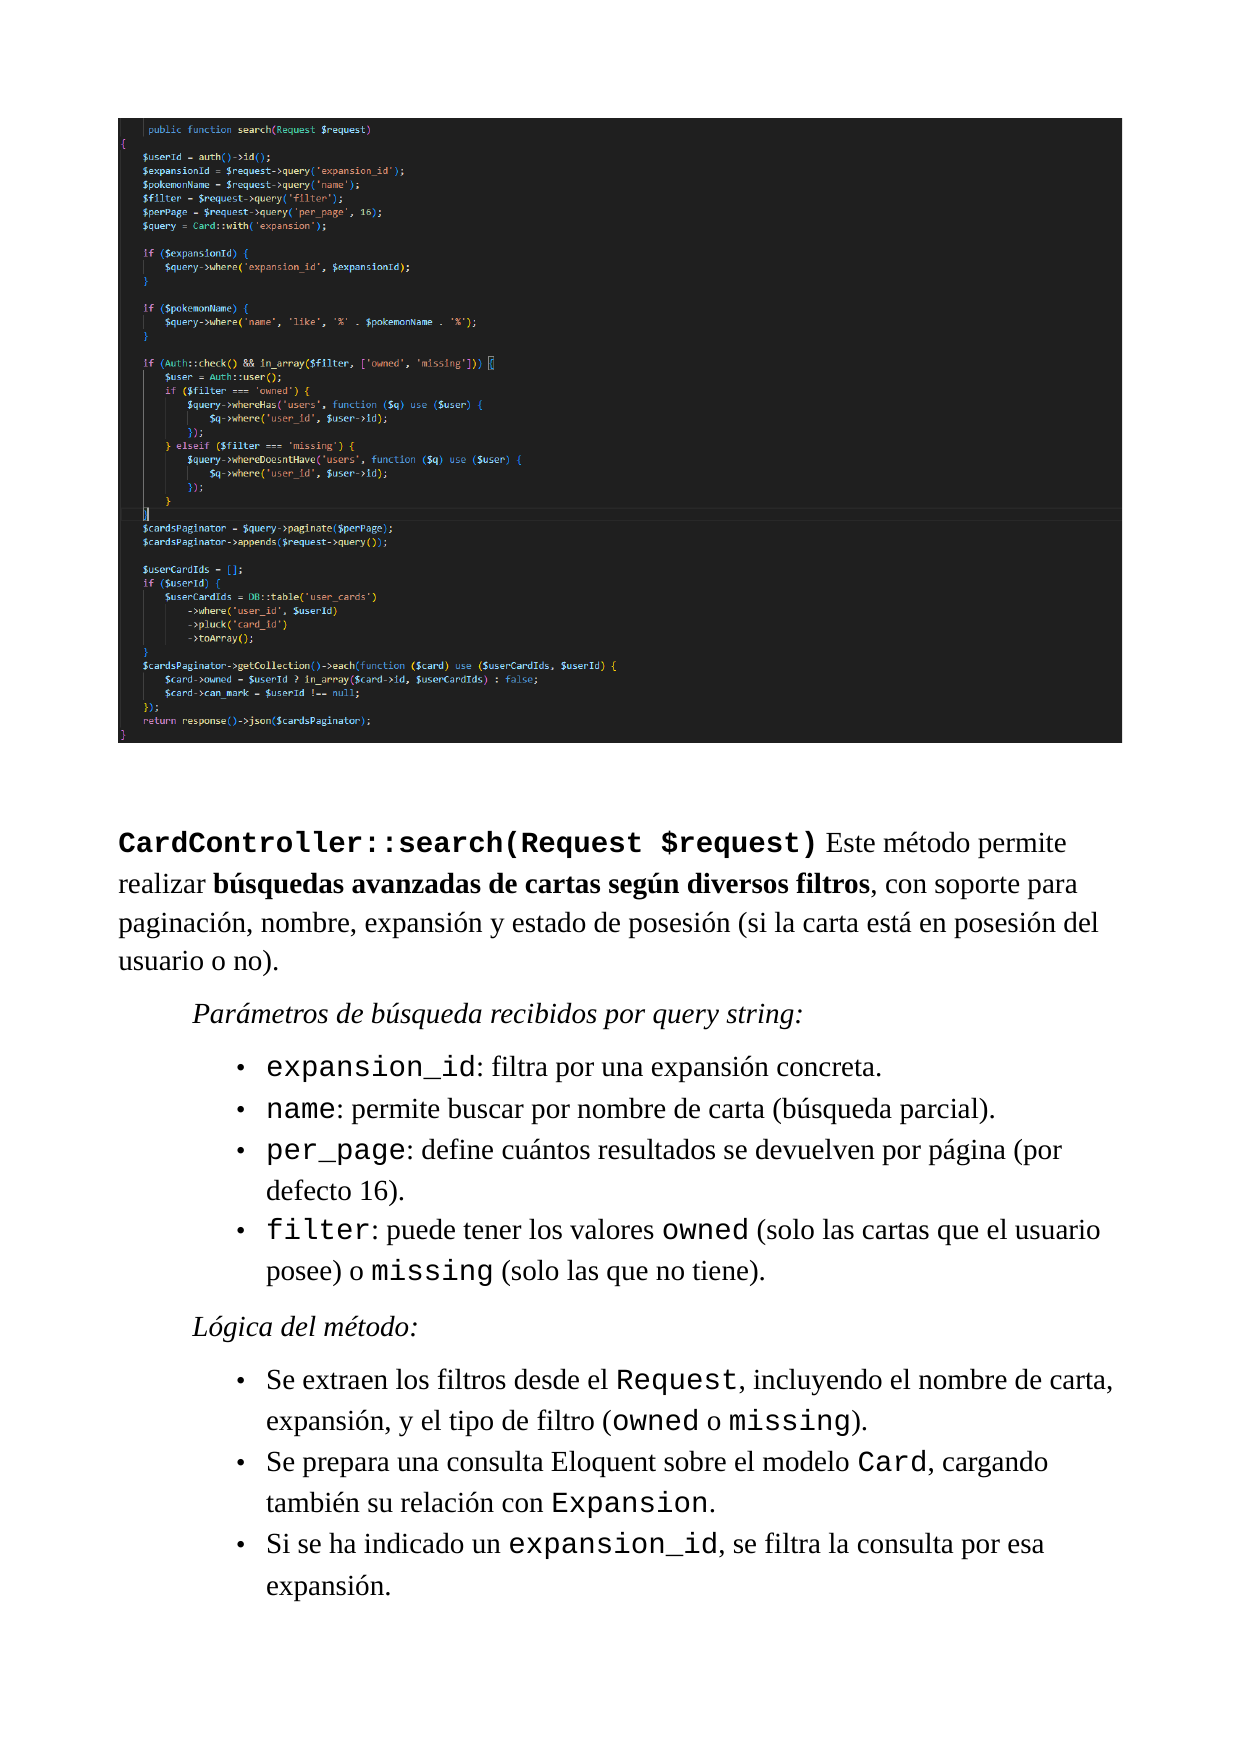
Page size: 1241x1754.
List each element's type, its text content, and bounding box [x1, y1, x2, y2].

list name: permite buscar por nombre de carta (búsqueda parcial). [236, 1091, 1122, 1127]
list Lógica del método: [162, 1309, 1122, 1342]
list per_page: define cuántos resultados se devuelven por página (por defecto 16). [236, 1132, 1122, 1207]
list Parámetros de búsqueda recibidos por query string: [162, 996, 1122, 1030]
list expansion_id: filtra por una expansión concreta. [236, 1049, 1122, 1086]
list Si se ha indicado un expansion_id, se filtra la consulta por esa expansión. [236, 1527, 1122, 1601]
text CardController::search(Request $request) Este método permite realizar búsquedas avanzadas de cartas según diversos filtros, con soporte para paginación, nombre, expansión y estado de posesión (si la carta está en posesión del usuario o no). [118, 743, 1122, 977]
list Se prepara una consulta Eloquent sobre el modelo Card, cargando también su relación con Expansion. [236, 1444, 1122, 1521]
list Se extraen los filtros desde el Request, incluyendo el nombre de carta, expansión, y el tipo de filtro (owned o missing). [236, 1362, 1122, 1439]
picture [118, 118, 1123, 743]
list filter: puede tener los valores owned (solo las cartas que el usuario posee) o missing (solo las que no tiene). [236, 1212, 1122, 1289]
